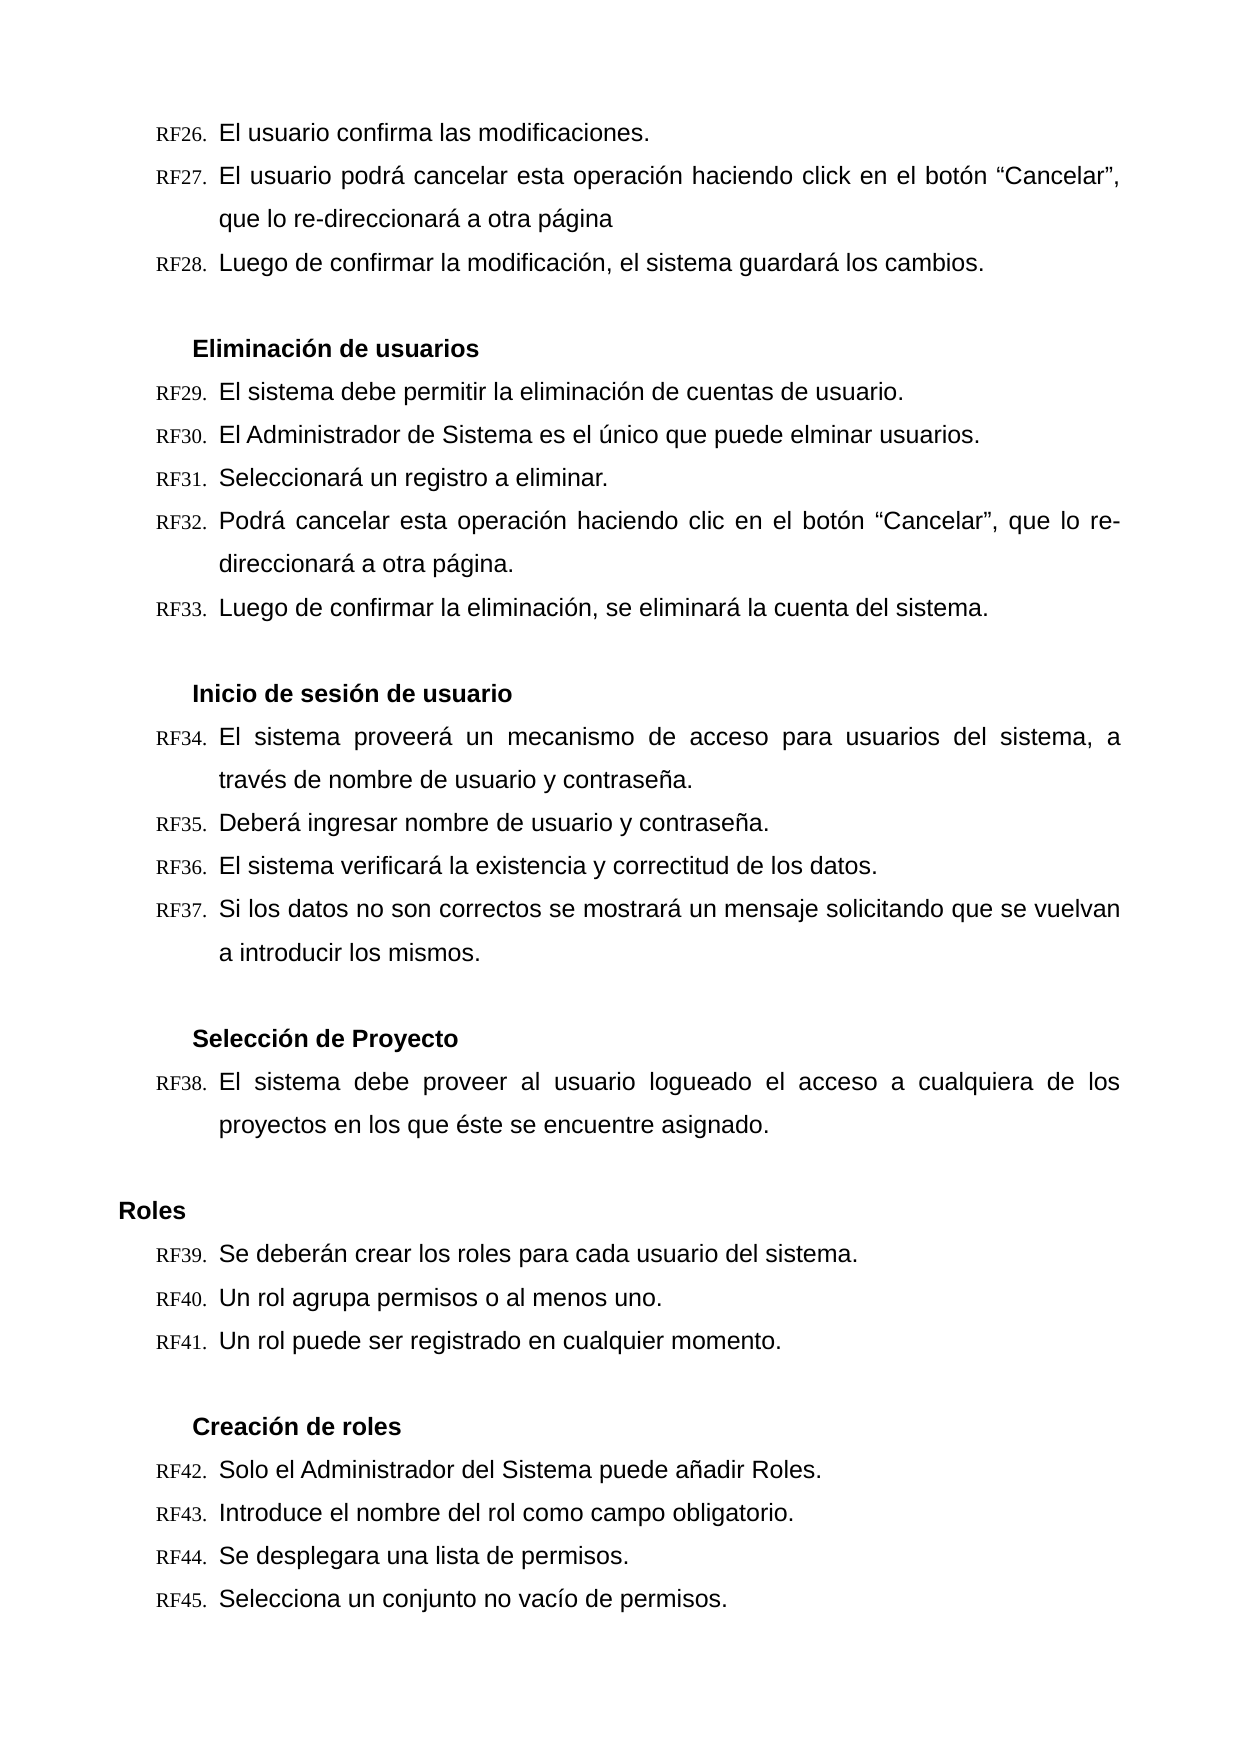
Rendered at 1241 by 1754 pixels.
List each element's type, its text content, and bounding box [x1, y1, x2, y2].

list El usuario confirma las modificaciones. [156, 118, 1122, 147]
text Selección de Proyecto [118, 1024, 1122, 1052]
list Podrá cancelar esta operación haciendo clic en el botón “Cancelar”, que lo re-direccionará a otra página. [156, 506, 1122, 578]
list El sistema debe proveer al usuario logueado el acceso a cualquiera de los proyectos en los que éste se encuentre asignado. [156, 1067, 1122, 1139]
list Si los datos no son correctos se mostrará un mensaje solicitando que se vuelvan a introducir los mismos. [156, 894, 1122, 966]
text Eliminación de usuarios [118, 334, 1122, 362]
text Inicio de sesión de usuario [118, 679, 1122, 707]
list Se deberán crear los roles para cada usuario del sistema. [156, 1239, 1122, 1268]
list Introduce el nombre del rol como campo obligatorio. [156, 1498, 1122, 1527]
list El sistema verificará la existencia y correctitud de los datos. [156, 851, 1122, 880]
list Luego de confirmar la eliminación, se eliminará la cuenta del sistema. [156, 592, 1122, 621]
text Roles [118, 1196, 1122, 1225]
list El usuario podrá cancelar esta operación haciendo click en el botón “Cancelar”, que lo re-direccionará a otra página [156, 161, 1122, 233]
list El Administrador de Sistema es el único que puede elminar usuarios. [156, 420, 1122, 449]
list Luego de confirmar la modificación, el sistema guardará los cambios. [156, 247, 1122, 276]
list Se desplegara una lista de permisos. [156, 1541, 1122, 1570]
text Creación de roles [118, 1412, 1122, 1441]
list Solo el Administrador del Sistema puede añadir Roles. [156, 1455, 1122, 1484]
list El sistema proveerá un mecanismo de acceso para usuarios del sistema, a través de nombre de usuario y contraseña. [156, 722, 1122, 794]
list Selecciona un conjunto no vacío de permisos. [156, 1584, 1122, 1613]
list El sistema debe permitir la eliminación de cuentas de usuario. [156, 377, 1122, 406]
list Un rol puede ser registrado en cualquier momento. [156, 1326, 1122, 1354]
list Deberá ingresar nombre de usuario y contraseña. [156, 808, 1122, 837]
list Seleccionará un registro a eliminar. [156, 463, 1122, 492]
list Un rol agrupa permisos o al menos uno. [156, 1282, 1122, 1311]
